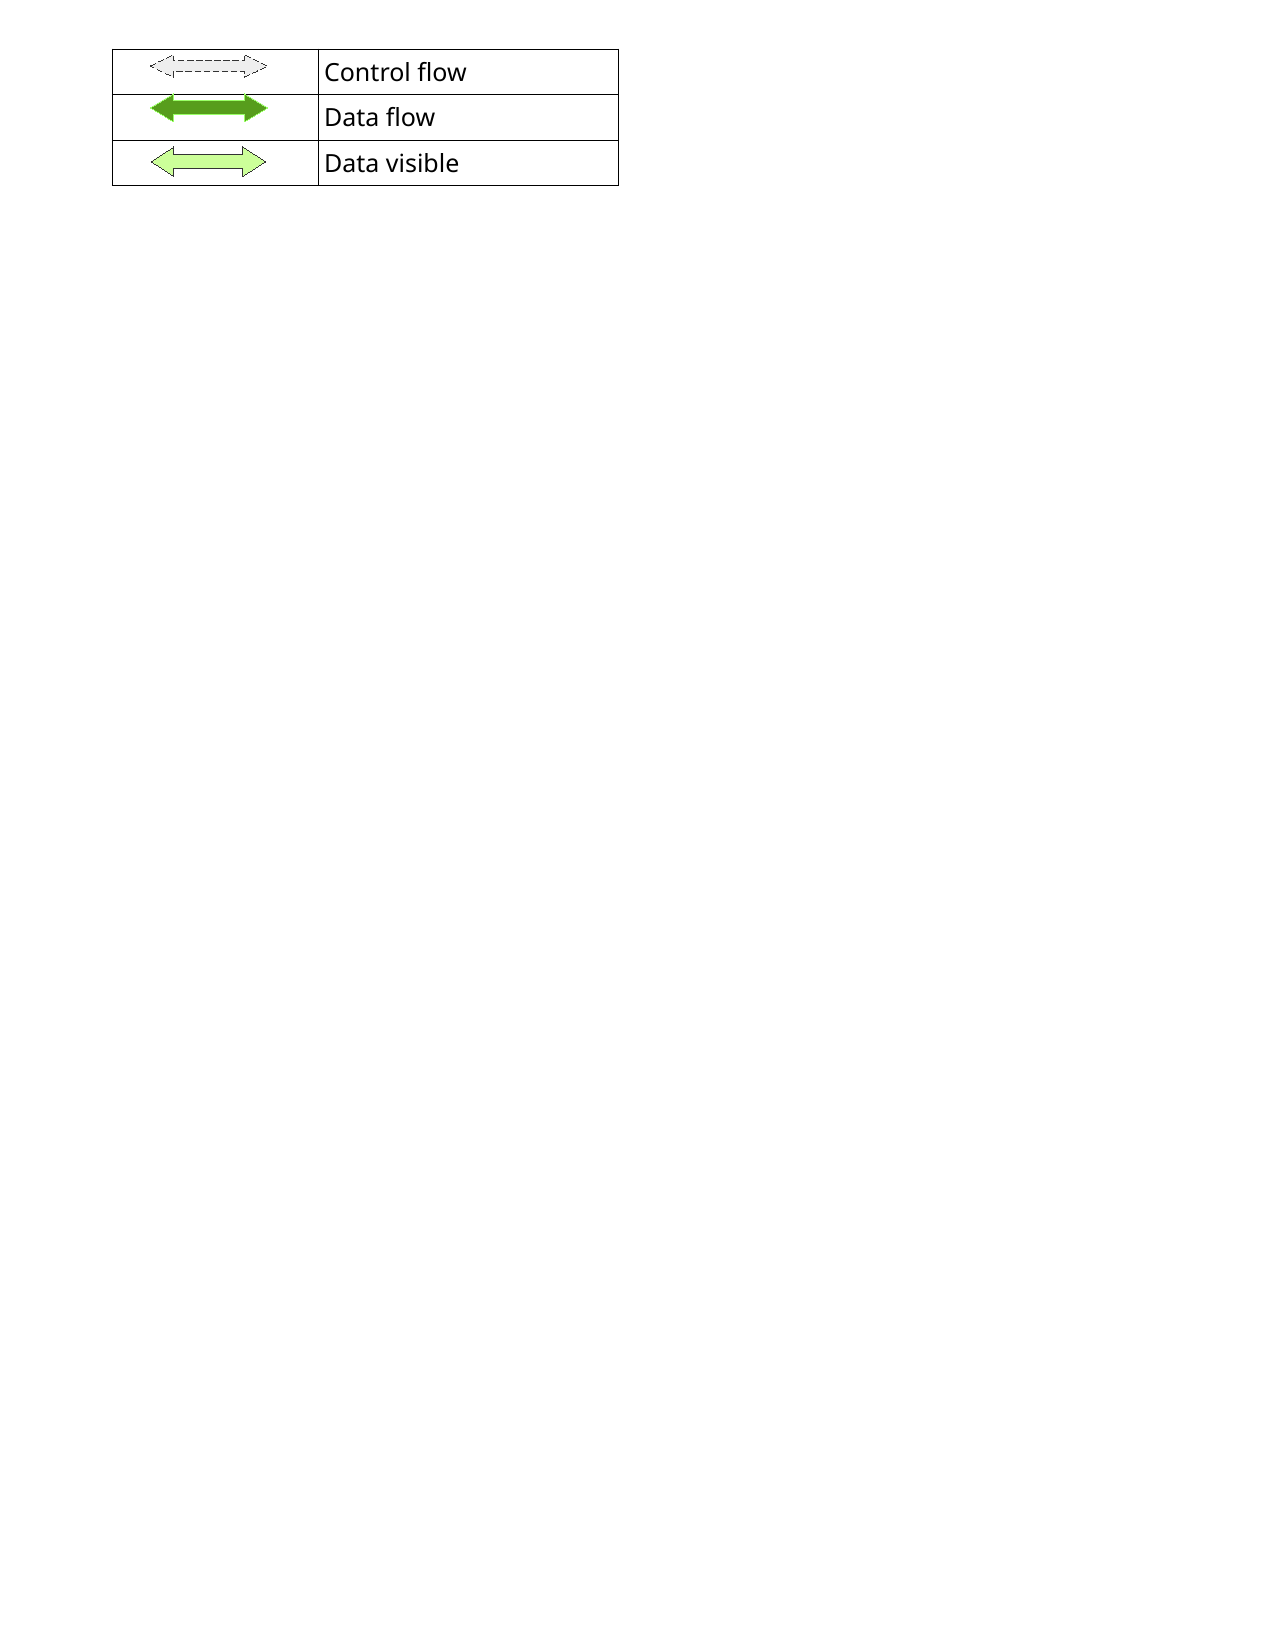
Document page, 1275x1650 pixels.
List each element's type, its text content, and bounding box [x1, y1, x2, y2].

table_cell [113, 95, 318, 140]
table_cell Data flow [319, 95, 618, 140]
table_cell [174, 95, 244, 100]
table_cell [113, 141, 318, 185]
table_header Control flow [319, 50, 618, 94]
table_cell Data visible [319, 141, 618, 185]
table_header [113, 50, 318, 94]
